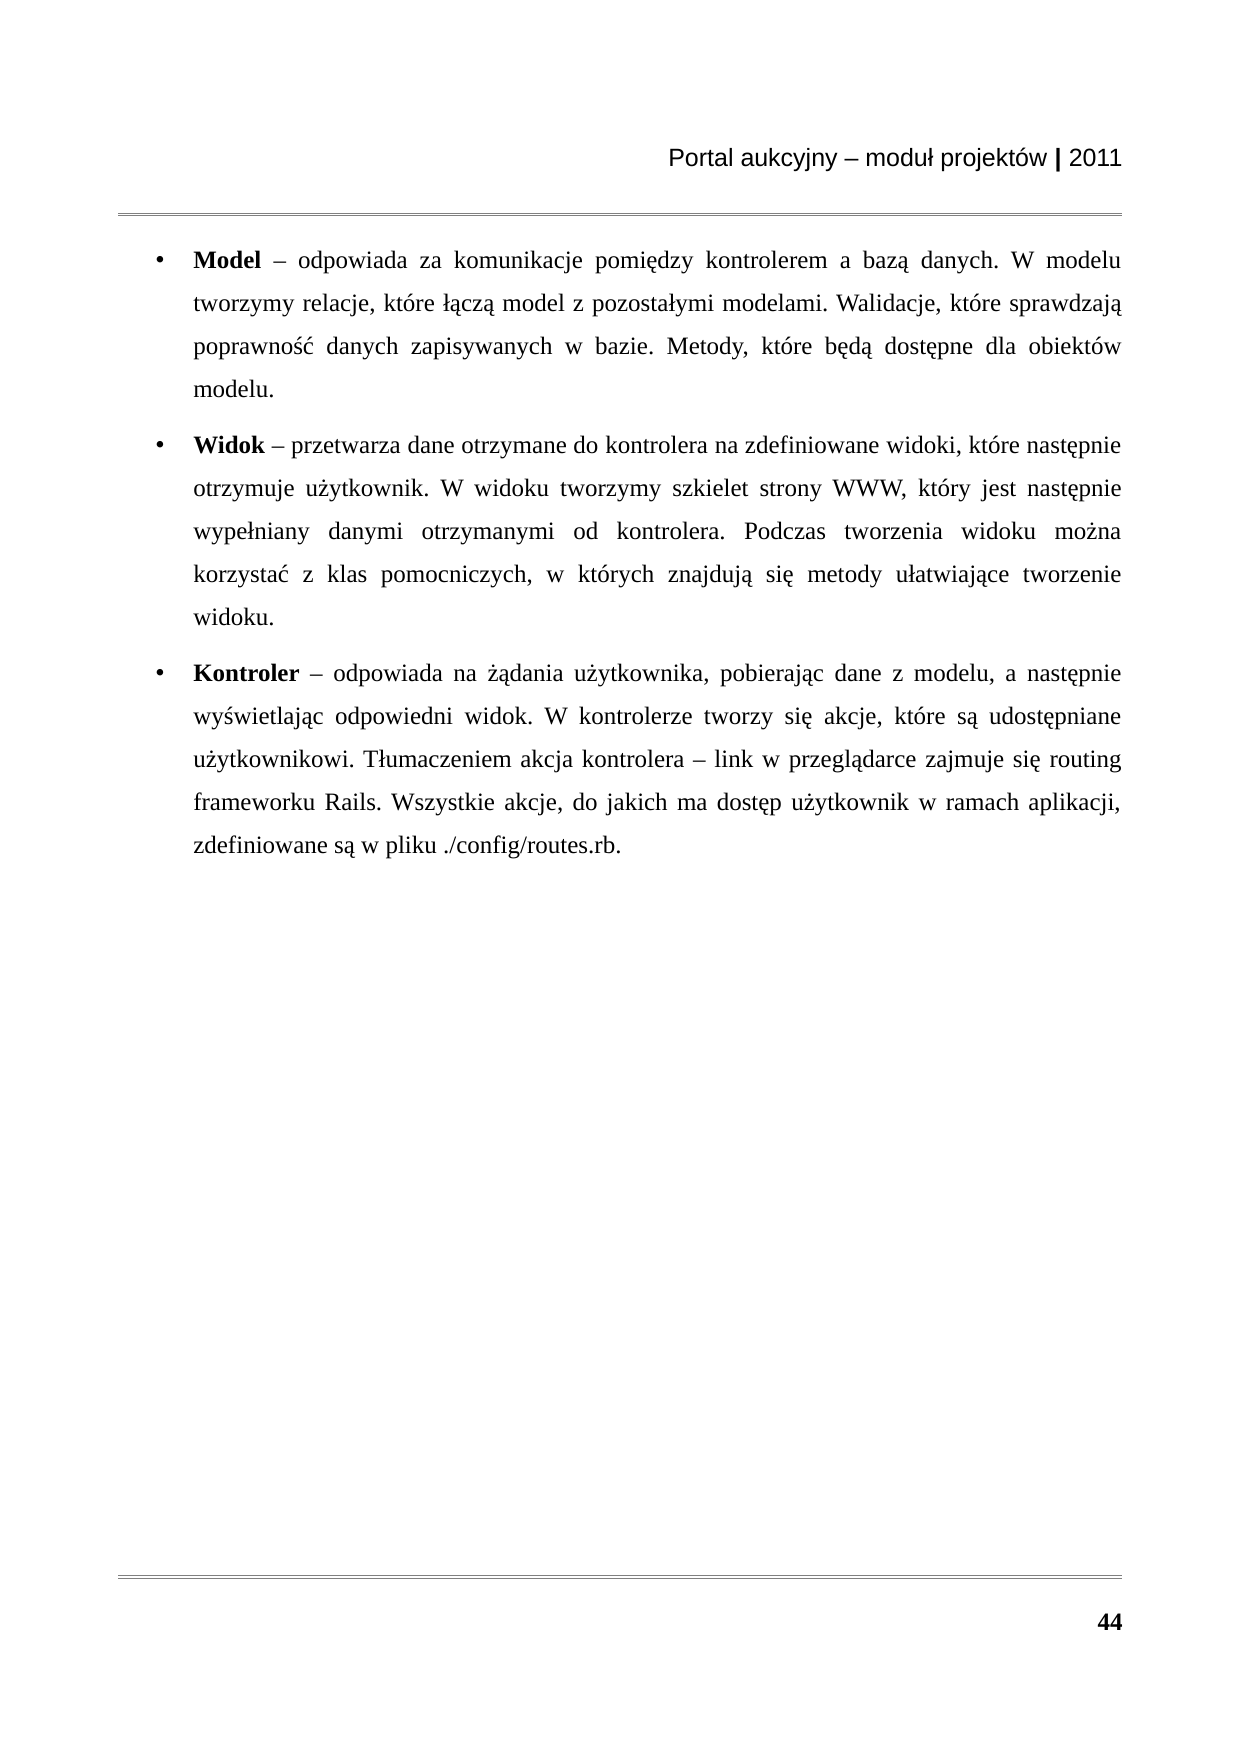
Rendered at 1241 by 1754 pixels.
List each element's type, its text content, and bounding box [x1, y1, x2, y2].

list Widok – przetwarza dane otrzymane do kontrolera na zdefiniowane widoki, które następnie otrzymuje użytkownik. W widoku tworzymy szkielet strony WWW, który jest następnie wypełniany danymi otrzymanymi od kontrolera. Podczas tworzenia widoku można korzystać z klas pomocniczych, w których znajdują się metody ułatwiające tworzenie widoku. [156, 430, 1122, 631]
list Kontroler – odpowiada na żądania użytkownika, pobierając dane z modelu, a następnie wyświetlając odpowiedni widok. W kontrolerze tworzy się akcje, które są udostępniane użytkownikowi. Tłumaczeniem akcja kontrolera – link w przeglądarce zajmuje się routing frameworku Rails. Wszystkie akcje, do jakich ma dostęp użytkownik w ramach aplikacji, zdefiniowane są w pliku ./config/routes.rb. [156, 658, 1122, 859]
list Model – odpowiada za komunikacje pomiędzy kontrolerem a bazą danych. W modelu tworzymy relacje, które łączą model z pozostałymi modelami. Walidacje, które sprawdzają poprawność danych zapisywanych w bazie. Metody, które będą dostępne dla obiektów modelu. [156, 245, 1122, 403]
